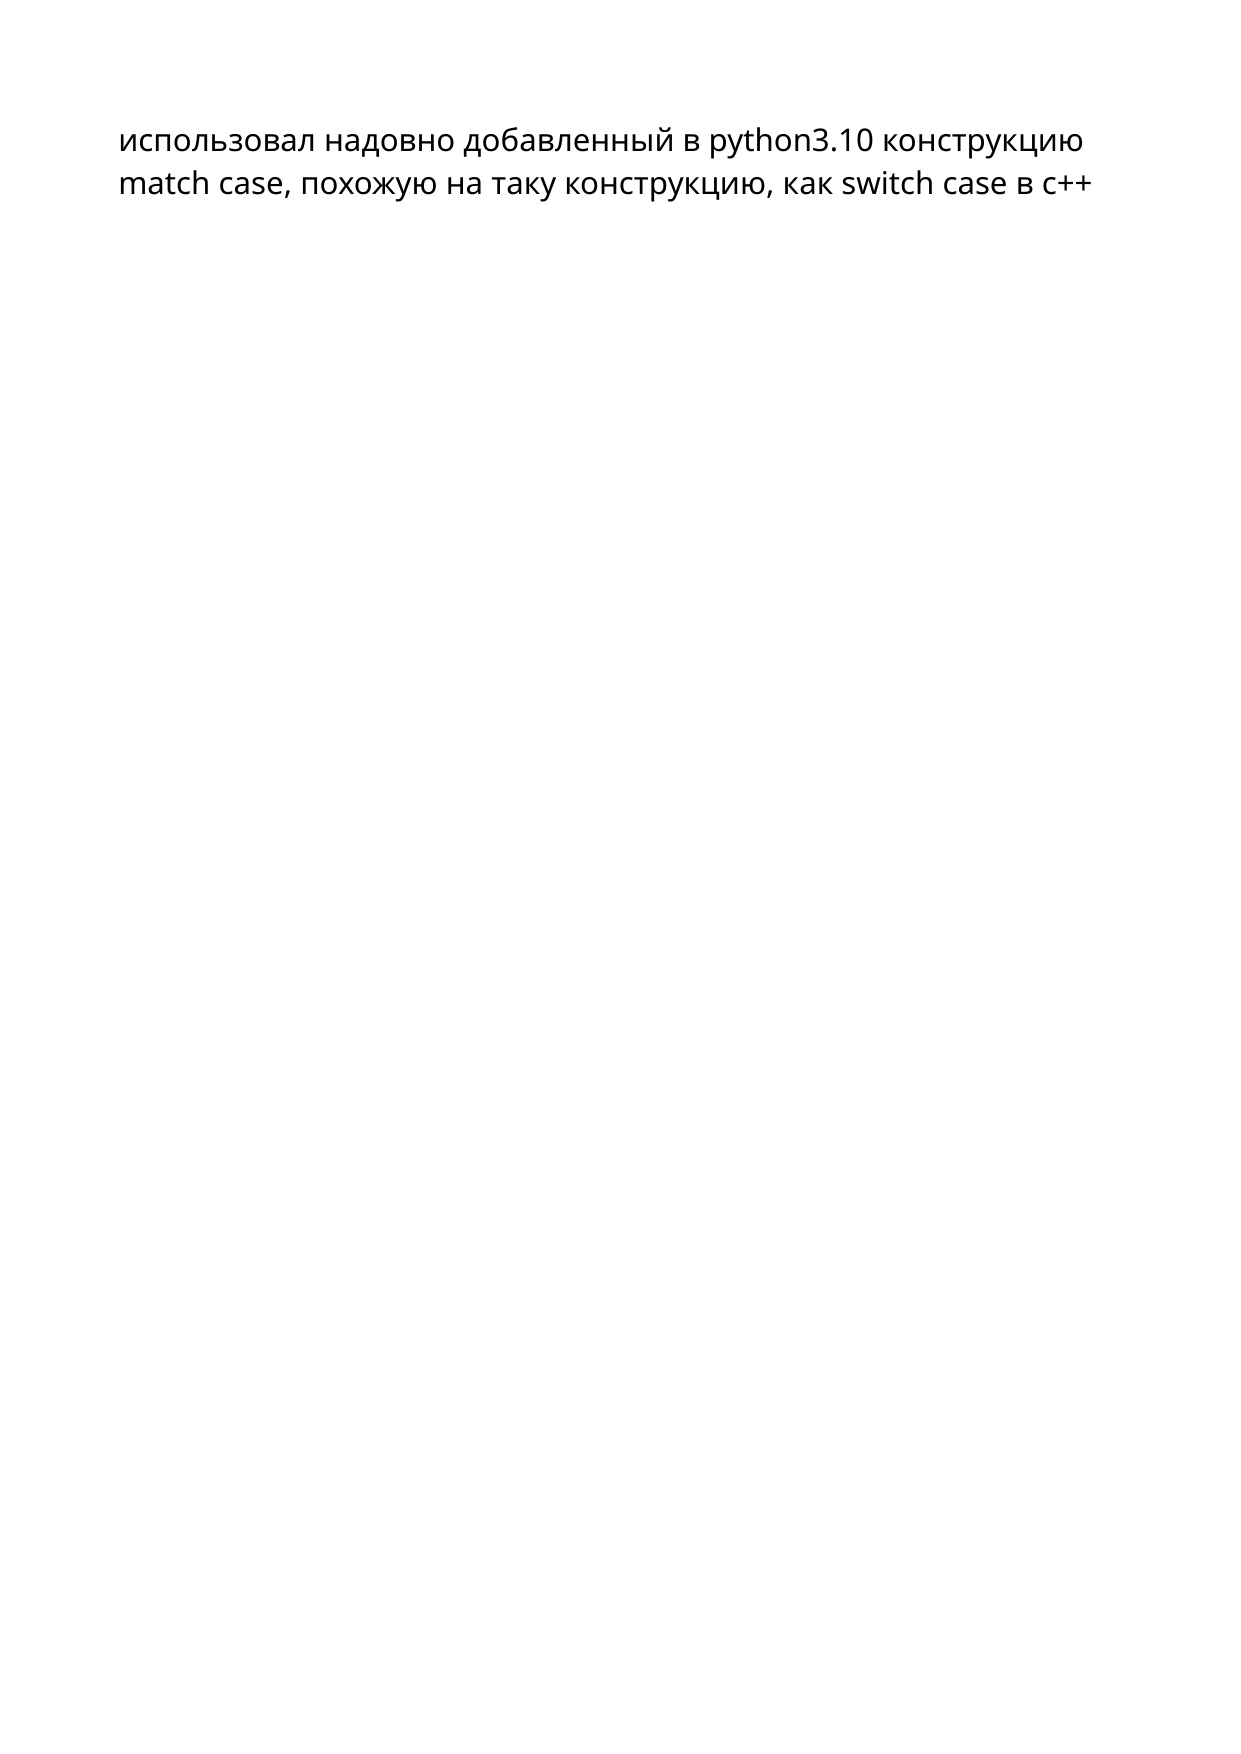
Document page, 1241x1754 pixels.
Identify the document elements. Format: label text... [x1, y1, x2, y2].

text использовал надовно добавленный в python3.10 конструкцию match case, похожую на таку конструкцию, как switch case в c++ [118, 118, 1122, 203]
